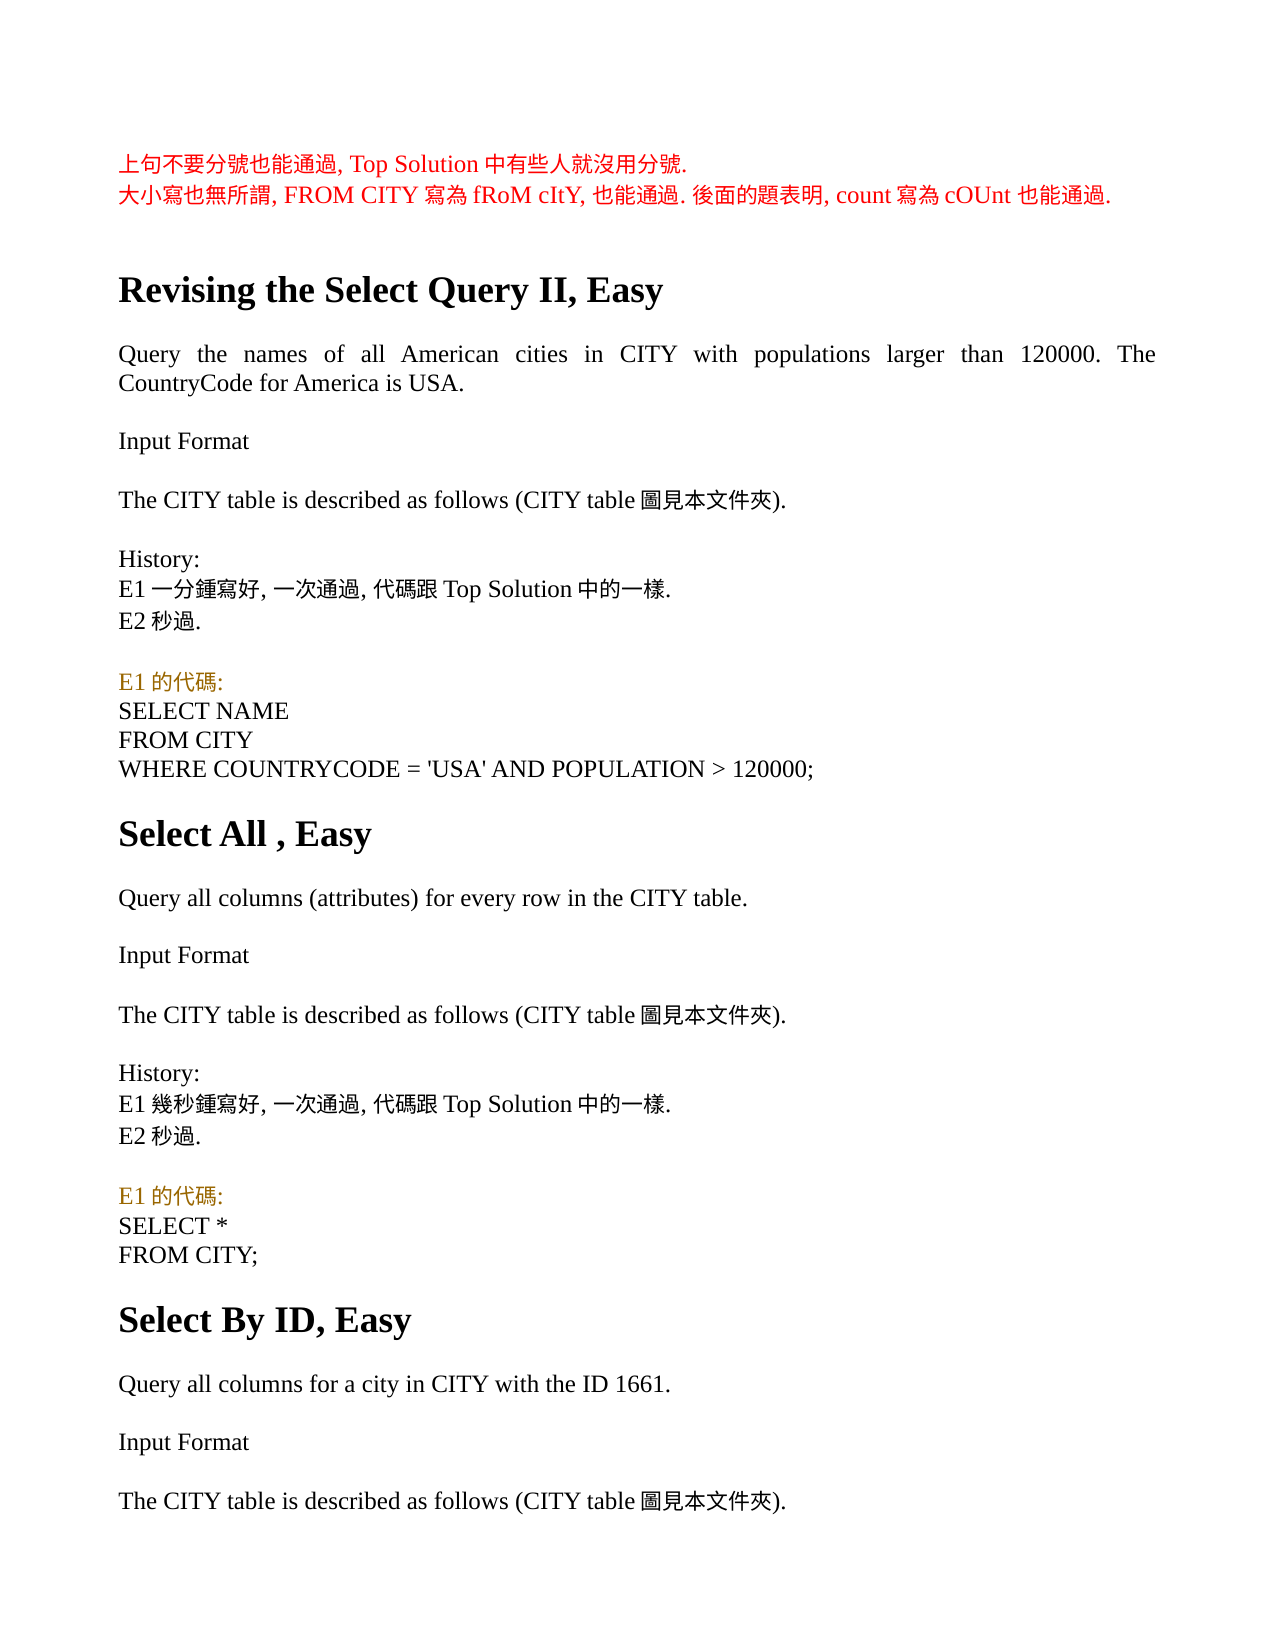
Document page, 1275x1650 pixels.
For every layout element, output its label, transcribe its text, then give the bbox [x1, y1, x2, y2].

text FROM CITY [118, 725, 1157, 754]
text FROM CITY; [118, 1240, 1157, 1268]
text WHERE COUNTRYCODE = 'USA' AND POPULATION > 120000; [118, 754, 1157, 782]
text Query the names of all American cities in CITY with populations larger than 120000. The CountryCode for America is USA. [118, 339, 1157, 397]
text History: [118, 544, 1157, 572]
text The CITY table is described as follows (CITY table圖見本文件夾). [118, 1484, 1157, 1516]
text Select By ID, Easy [118, 1297, 1157, 1340]
text E1一分鍾寫好, 一次通過, 代碼跟Top Solution中的一樣. [118, 572, 1157, 604]
text 大小寫也無所謂, FROM CITY寫為fRoM cItY, 也能通過. 後面的題表明, count寫為cOUnt 也能通過. [118, 178, 1157, 210]
text Query all columns for a city in CITY with the ID 1661. [118, 1369, 1157, 1398]
text E2秒過. [118, 1119, 1157, 1151]
text Select All , Easy [118, 811, 1157, 854]
text Query all columns (attributes) for every row in the CITY table. [118, 883, 1157, 912]
text SELECT * [118, 1211, 1157, 1240]
text 上句不要分號也能通過, Top Solution中有些人就沒用分號. [118, 147, 1157, 178]
text Input Format [118, 426, 1157, 454]
text Revising the Select Query II, Easy [118, 268, 1157, 311]
text History: [118, 1058, 1157, 1087]
text Input Format [118, 1427, 1157, 1455]
text The CITY table is described as follows (CITY table圖見本文件夾). [118, 483, 1157, 515]
text SELECT NAME [118, 696, 1157, 725]
text Input Format [118, 941, 1157, 969]
text E1的代碼: [118, 664, 1157, 696]
text The CITY table is described as follows (CITY table圖見本文件夾). [118, 998, 1157, 1030]
text E1的代碼: [118, 1179, 1157, 1211]
text E2秒過. [118, 604, 1157, 636]
text E1幾秒鍾寫好, 一次通過, 代碼跟Top Solution中的一樣. [118, 1087, 1157, 1119]
